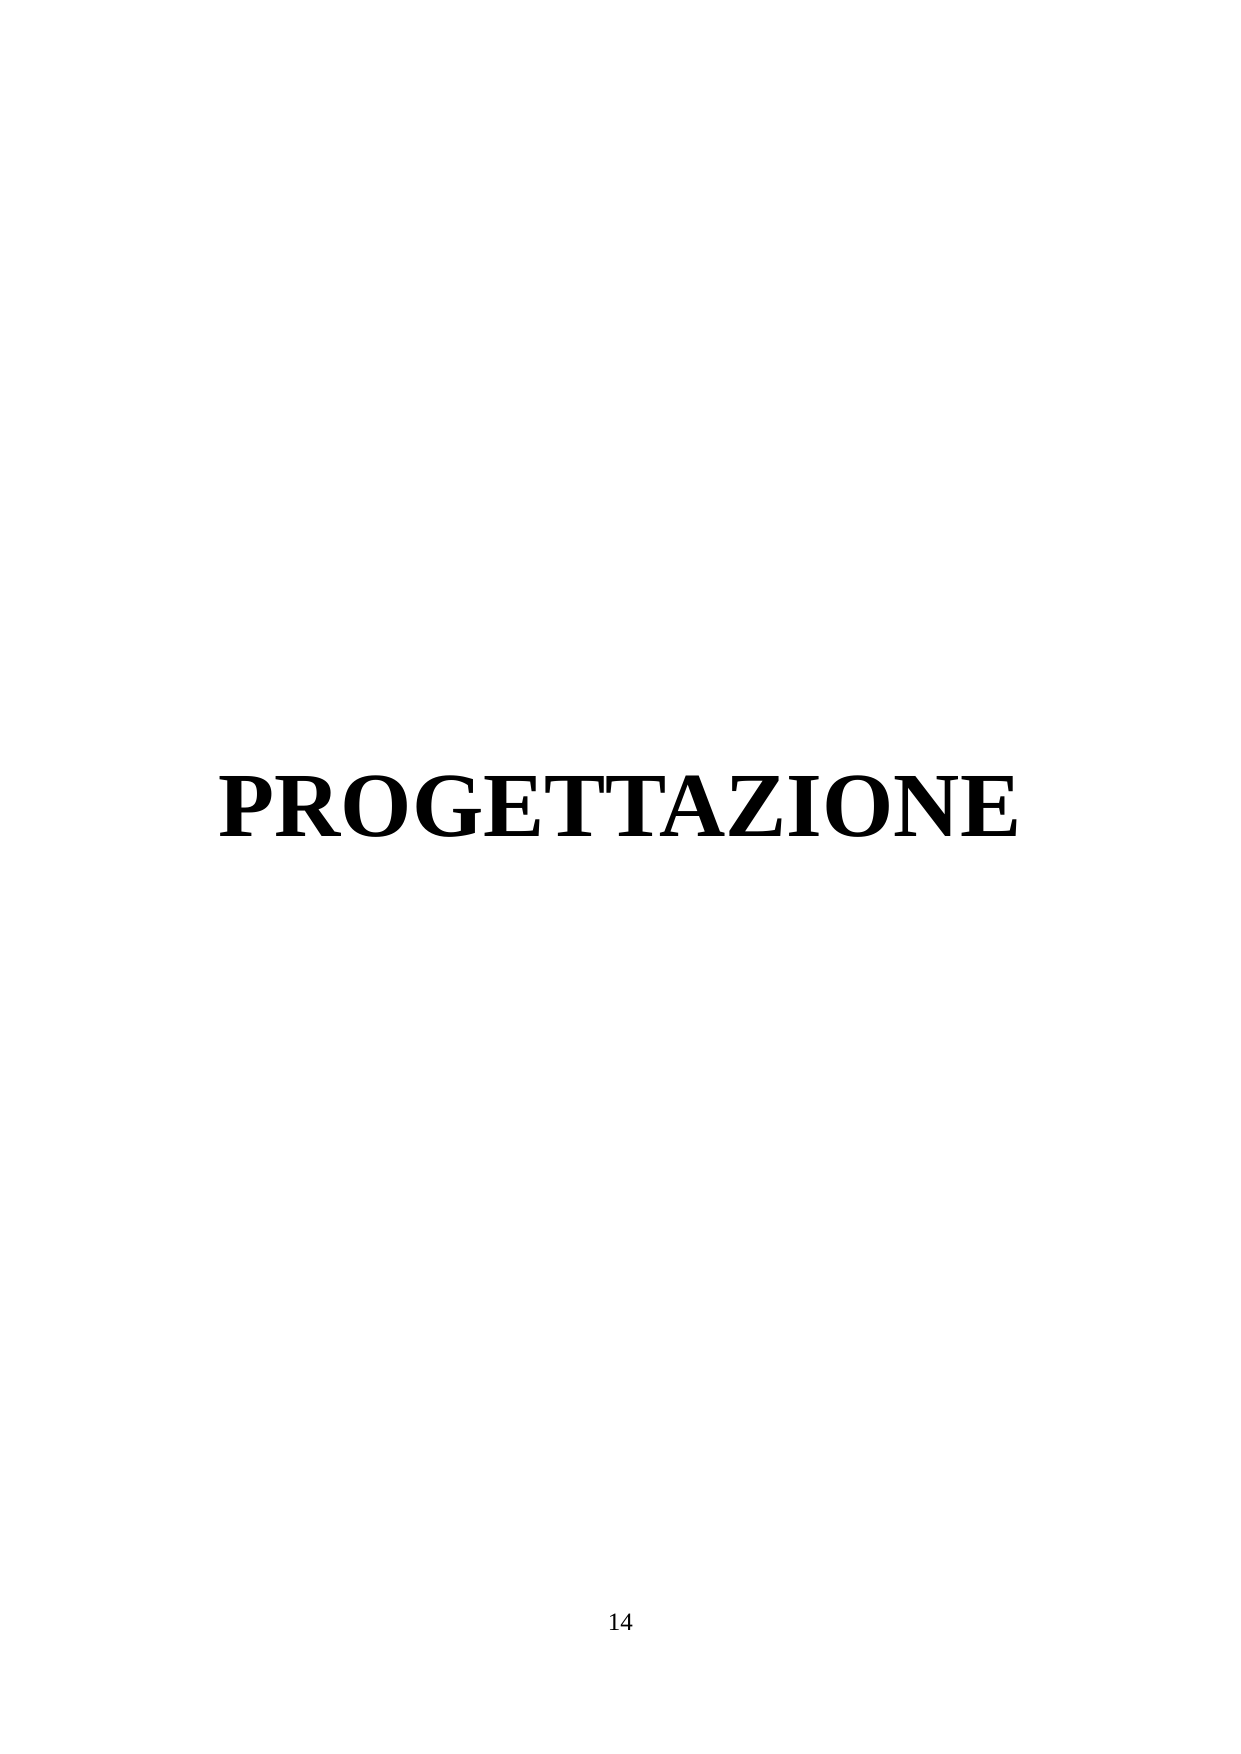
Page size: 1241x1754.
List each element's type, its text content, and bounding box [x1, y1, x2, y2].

text PROGETTAZIONE [118, 751, 1122, 856]
